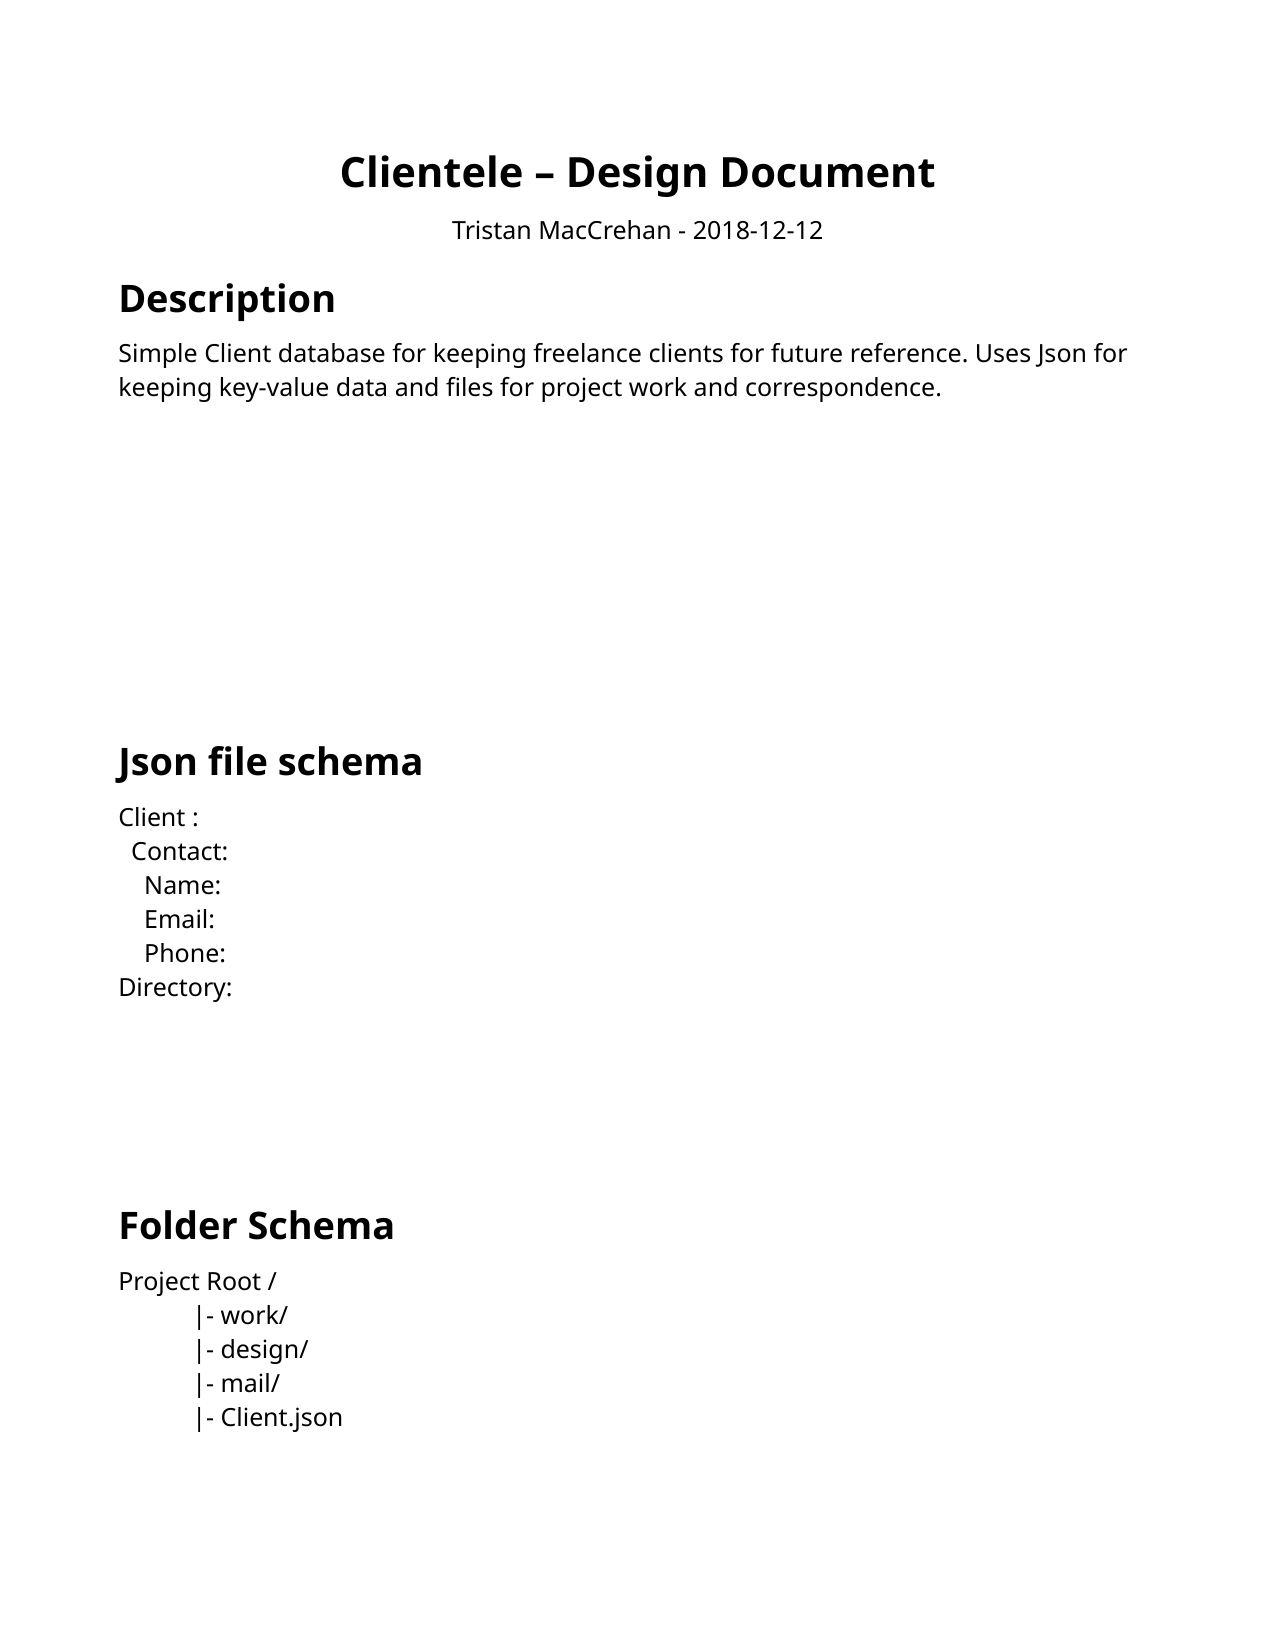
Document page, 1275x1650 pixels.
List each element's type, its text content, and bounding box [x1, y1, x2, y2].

subtitle Description [118, 271, 1157, 323]
text |- work/ [118, 1297, 1157, 1331]
text Contact: [118, 833, 1157, 868]
text Phone: [118, 936, 1157, 970]
subtitle Folder Schema [118, 1199, 1157, 1251]
text |- Client.json [118, 1399, 1157, 1434]
text Name: [118, 868, 1157, 902]
subtitle Json file schema [118, 735, 1157, 787]
title Clientele – Design Document [118, 143, 1157, 200]
text |- mail/ [118, 1366, 1157, 1399]
text |- design/ [118, 1331, 1157, 1366]
text Email: [118, 902, 1157, 936]
text Tristan MacCrehan - 2018-12-12 [118, 212, 1157, 246]
text Project Root / [118, 1263, 1157, 1297]
text Directory: [118, 970, 1157, 1004]
text Simple Client database for keeping freelance clients for future reference. Uses Json for keeping key-value data and files for project work and correspondence. [118, 336, 1157, 404]
text Client : [118, 799, 1157, 833]
